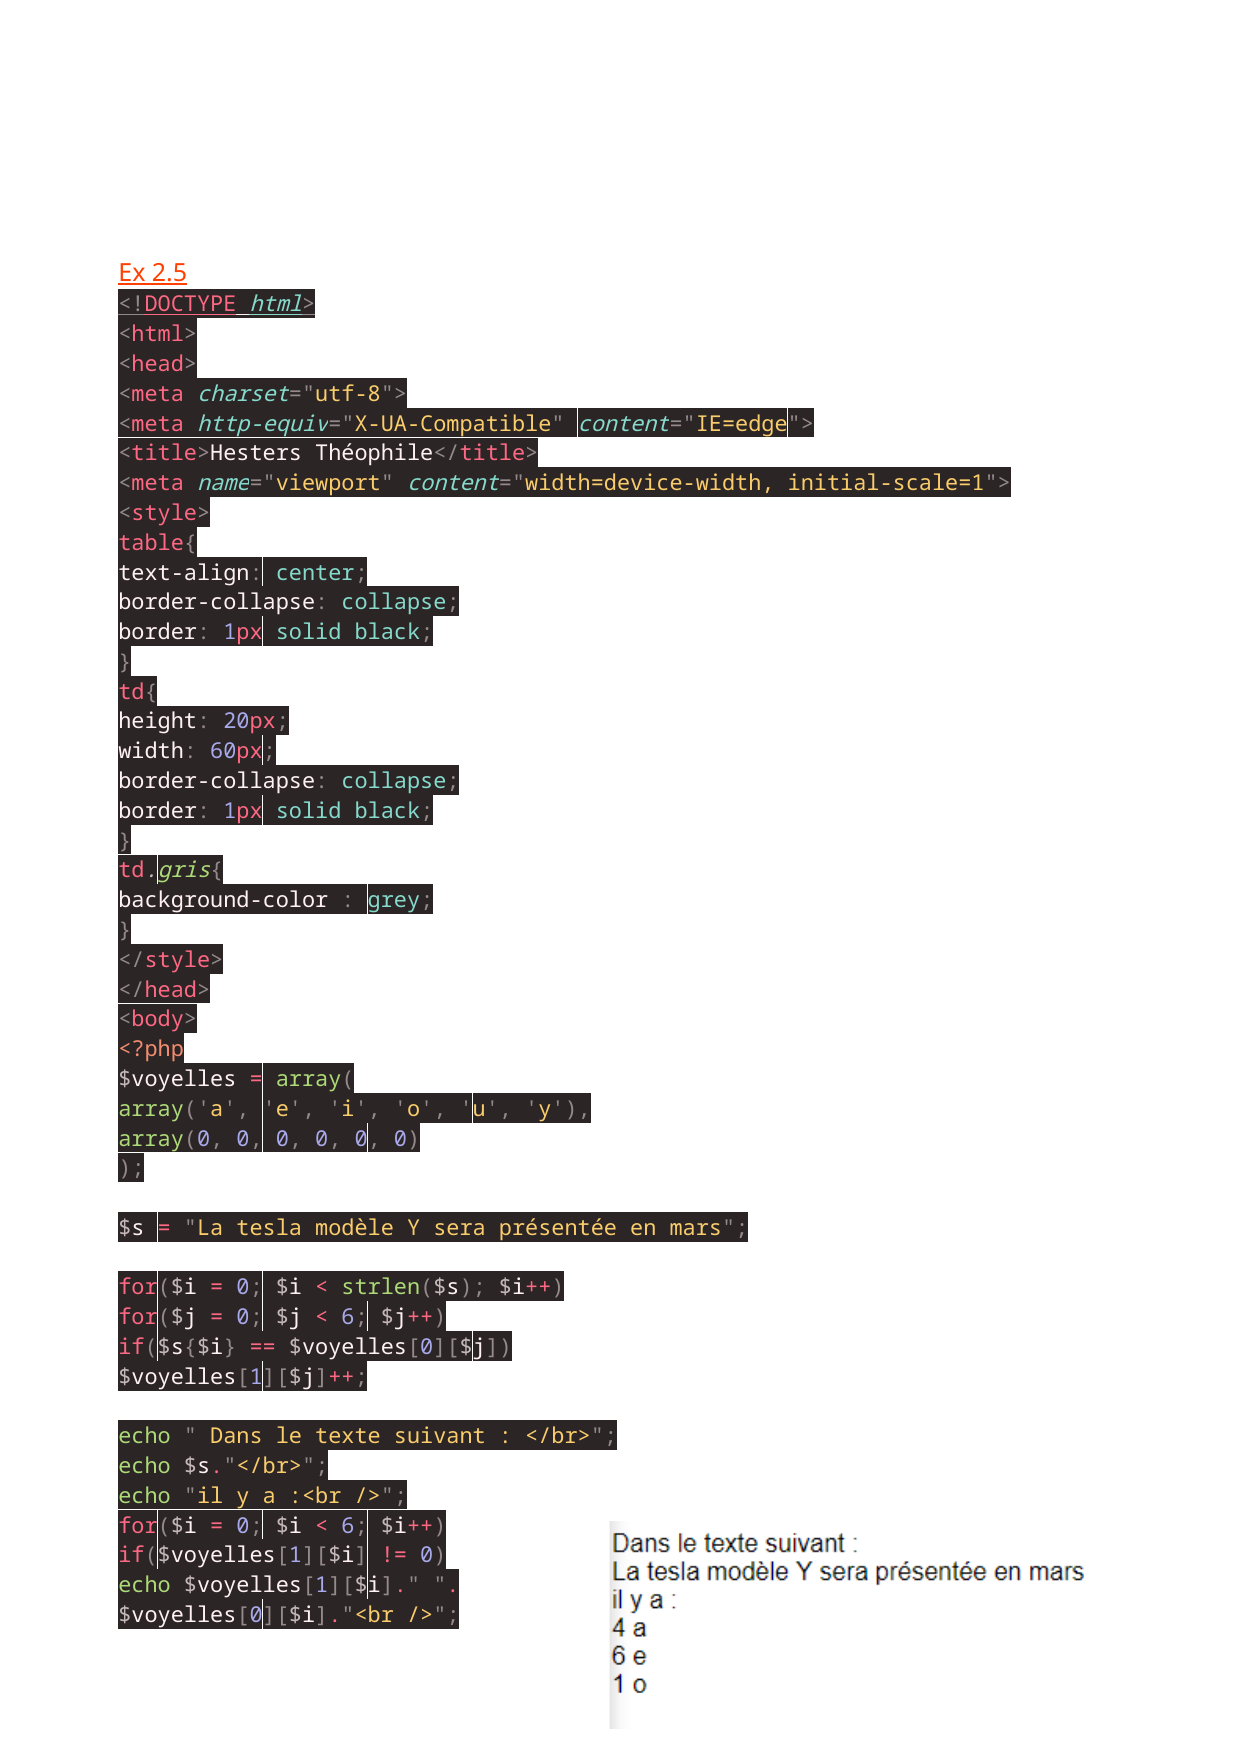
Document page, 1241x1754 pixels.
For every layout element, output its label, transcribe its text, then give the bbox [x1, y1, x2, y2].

text td{ [118, 676, 1122, 706]
text <style> [118, 497, 1122, 527]
text border: 1px solid black; [118, 616, 1122, 646]
text <meta name="viewport" content="width=device-width, initial-scale=1"> [118, 467, 1122, 497]
picture [609, 1521, 1108, 1729]
text if($voyelles[1][$i] != 0) [118, 1539, 609, 1569]
text echo " Dans le texte suivant : </br>"; [118, 1420, 1122, 1450]
text } [118, 646, 1122, 676]
text border-collapse: collapse; [118, 586, 1122, 616]
text echo "il y a :<br />"; [118, 1480, 1122, 1509]
text background-color : grey; [118, 884, 1122, 914]
text <title>Hesters Théophile</title> [118, 437, 1122, 467]
text <html> [118, 318, 1122, 348]
text border-collapse: collapse; [118, 765, 1122, 795]
text array(0, 0, 0, 0, 0, 0) [118, 1123, 1122, 1152]
text } [118, 914, 1122, 944]
text border: 1px solid black; [118, 795, 1122, 825]
text <meta charset="utf-8"> [118, 378, 1122, 408]
text </style> [118, 944, 1122, 974]
text height: 20px; [118, 706, 1122, 735]
text <head> [118, 348, 1122, 378]
text echo $s."</br>"; [118, 1450, 1122, 1480]
text Ex 2.5 [118, 254, 1122, 288]
text <!DOCTYPE html> [118, 288, 1122, 318]
text <meta http-equiv="X-UA-Compatible" content="IE=edge"> [118, 408, 1122, 437]
text $s = "La tesla modèle Y sera présentée en mars"; [118, 1212, 1122, 1242]
text echo $voyelles[1][$i]." ".$voyelles[0][$i]."<br />"; [118, 1569, 609, 1629]
text td.gris{ [118, 854, 1122, 884]
text ); [118, 1152, 1122, 1182]
text </head> [118, 974, 1122, 1003]
text table{ [118, 527, 1122, 557]
text for($i = 0; $i < 6; $i++) [118, 1509, 1122, 1539]
text for($j = 0; $j < 6; $j++) [118, 1301, 1122, 1331]
text $voyelles[1][$j]++; [118, 1361, 1122, 1391]
text <body> [118, 1003, 1122, 1033]
text if($s{$i} == $voyelles[0][$j]) [118, 1331, 1122, 1361]
text $voyelles = array( [118, 1063, 1122, 1093]
text array('a', 'e', 'i', 'o', 'u', 'y'), [118, 1093, 1122, 1123]
text width: 60px; [118, 735, 1122, 765]
text } [118, 825, 1122, 854]
text text-align: center; [118, 557, 1122, 586]
text for($i = 0; $i < strlen($s); $i++) [118, 1271, 1122, 1301]
text <?php [118, 1033, 1122, 1063]
